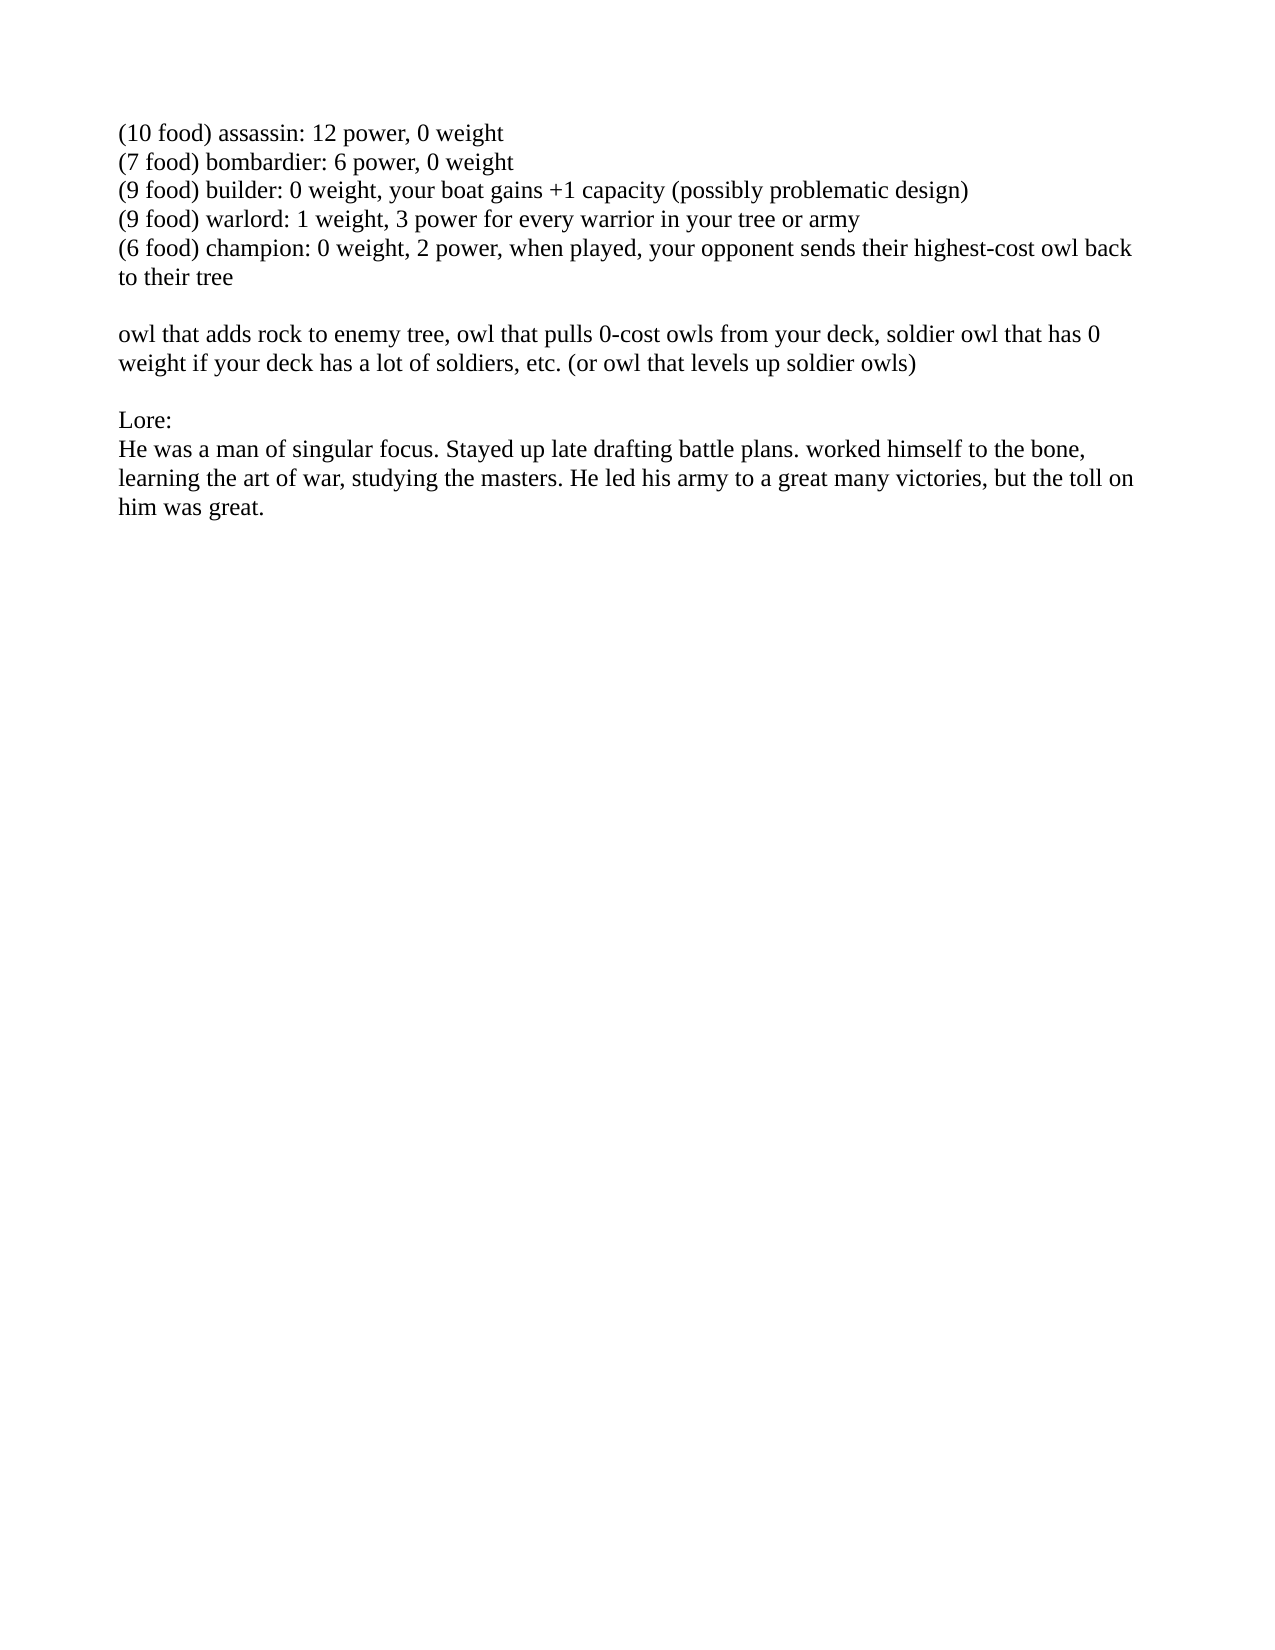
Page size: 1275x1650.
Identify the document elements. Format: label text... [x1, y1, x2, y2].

text owl that adds rock to enemy tree, owl that pulls 0-cost owls from your deck, soldier owl that has 0 weight if your deck has a lot of soldiers, etc. (or owl that levels up soldier owls) [118, 319, 1157, 377]
text (6 food) champion: 0 weight, 2 power, when played, your opponent sends their highest-cost owl back to their tree [118, 233, 1157, 291]
text (9 food) builder: 0 weight, your boat gains +1 capacity (possibly problematic design) [118, 176, 1157, 204]
text (7 food) bombardier: 6 power, 0 weight [118, 147, 1157, 176]
text Lore: He was a man of singular focus. Stayed up late drafting battle plans. worked himself to the bone, learning the art of war, studying the masters. He led his army to a great many victories, but the toll on him was great. [118, 406, 1157, 521]
text (9 food) warlord: 1 weight, 3 power for every warrior in your tree or army [118, 204, 1157, 233]
text (10 food) assassin: 12 power, 0 weight [118, 118, 1157, 147]
